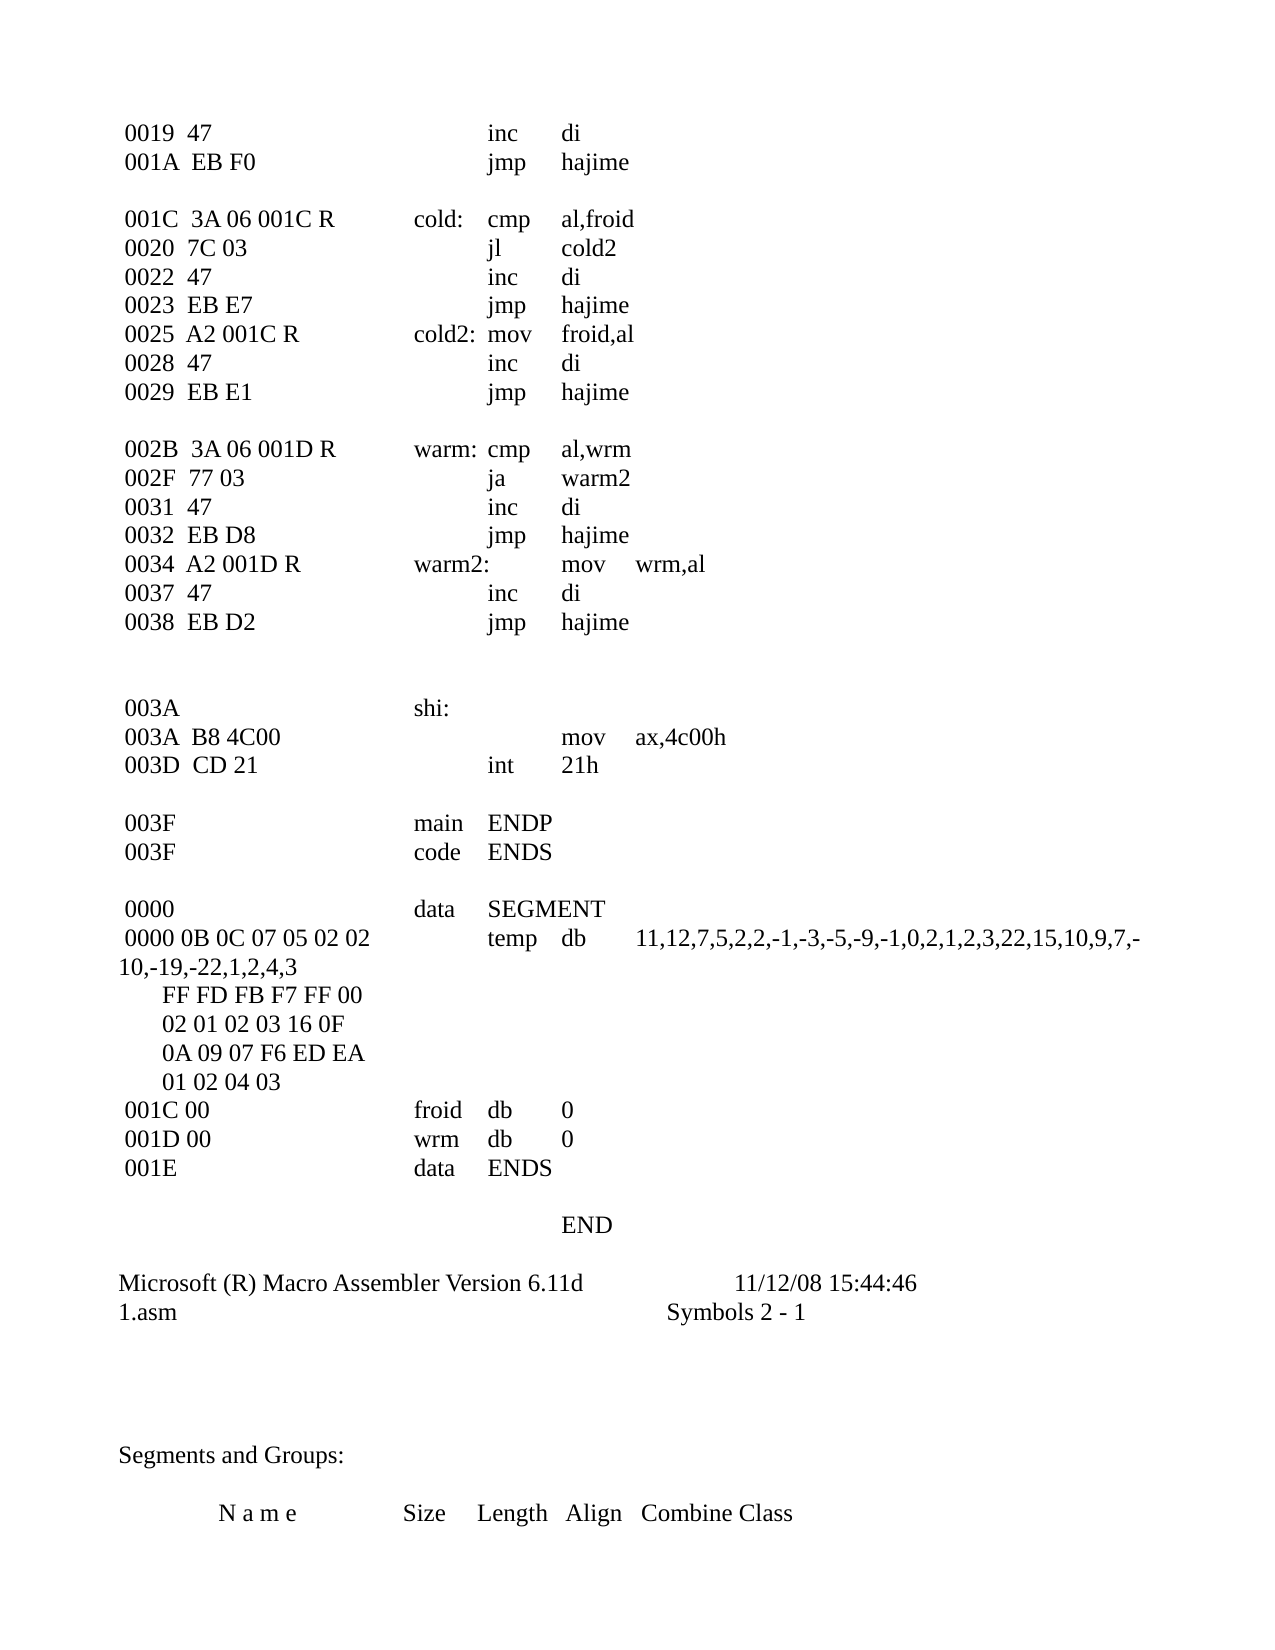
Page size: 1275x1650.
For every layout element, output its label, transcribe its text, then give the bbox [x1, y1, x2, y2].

text 003F main ENDP [118, 808, 1157, 837]
text 0028 47 inc di [118, 348, 1157, 377]
text 01 02 04 03 [118, 1067, 1157, 1096]
text 1.asm Symbols 2 - 1 [118, 1297, 1157, 1326]
text 0031 47 inc di [118, 492, 1157, 521]
text 003F code ENDS [118, 837, 1157, 866]
text 0034 A2 001D R warm2: mov wrm,al [118, 549, 1157, 578]
text 0029 EB E1 jmp hajime [118, 377, 1157, 406]
text Microsoft (R) Macro Assembler Version 6.11d 11/12/08 15:44:46 [118, 1268, 1157, 1297]
text 0000 data SEGMENT [118, 894, 1157, 923]
text 001D 00 wrm db 0 [118, 1124, 1157, 1153]
text 001C 3A 06 001C R cold: cmp al,froid [118, 204, 1157, 233]
text 0019 47 inc di [118, 118, 1157, 147]
text 0A 09 07 F6 ED EA [118, 1038, 1157, 1067]
text 001E data ENDS [118, 1153, 1157, 1182]
text 02 01 02 03 16 0F [118, 1009, 1157, 1038]
text END [118, 1211, 1157, 1239]
text 002B 3A 06 001D R warm: cmp al,wrm [118, 434, 1157, 463]
text 0022 47 inc di [118, 262, 1157, 291]
text 002F 77 03 ja warm2 [118, 463, 1157, 492]
text N a m e Size Length Align Combine Class [118, 1498, 1157, 1527]
text 0023 EB E7 jmp hajime [118, 291, 1157, 319]
text 0000 0B 0C 07 05 02 02 temp db 11,12,7,5,2,2,-1,-3,-5,-9,-1,0,2,1,2,3,22,15,10,9,7,-10,-19,-22,1,2,4,3 [118, 923, 1157, 981]
text 0020 7C 03 jl cold2 [118, 233, 1157, 262]
text 0037 47 inc di [118, 578, 1157, 607]
text FF FD FB F7 FF 00 [118, 981, 1157, 1009]
text 0032 EB D8 jmp hajime [118, 521, 1157, 549]
text 0038 EB D2 jmp hajime [118, 607, 1157, 636]
text 003A B8 4C00 mov ax,4c00h [118, 722, 1157, 751]
text 0025 A2 001C R cold2: mov froid,al [118, 319, 1157, 348]
text 003A shi: [118, 693, 1157, 722]
text 001A EB F0 jmp hajime [118, 147, 1157, 176]
text 003D CD 21 int 21h [118, 751, 1157, 779]
text 001C 00 froid db 0 [118, 1096, 1157, 1124]
text Segments and Groups: [118, 1441, 1157, 1469]
